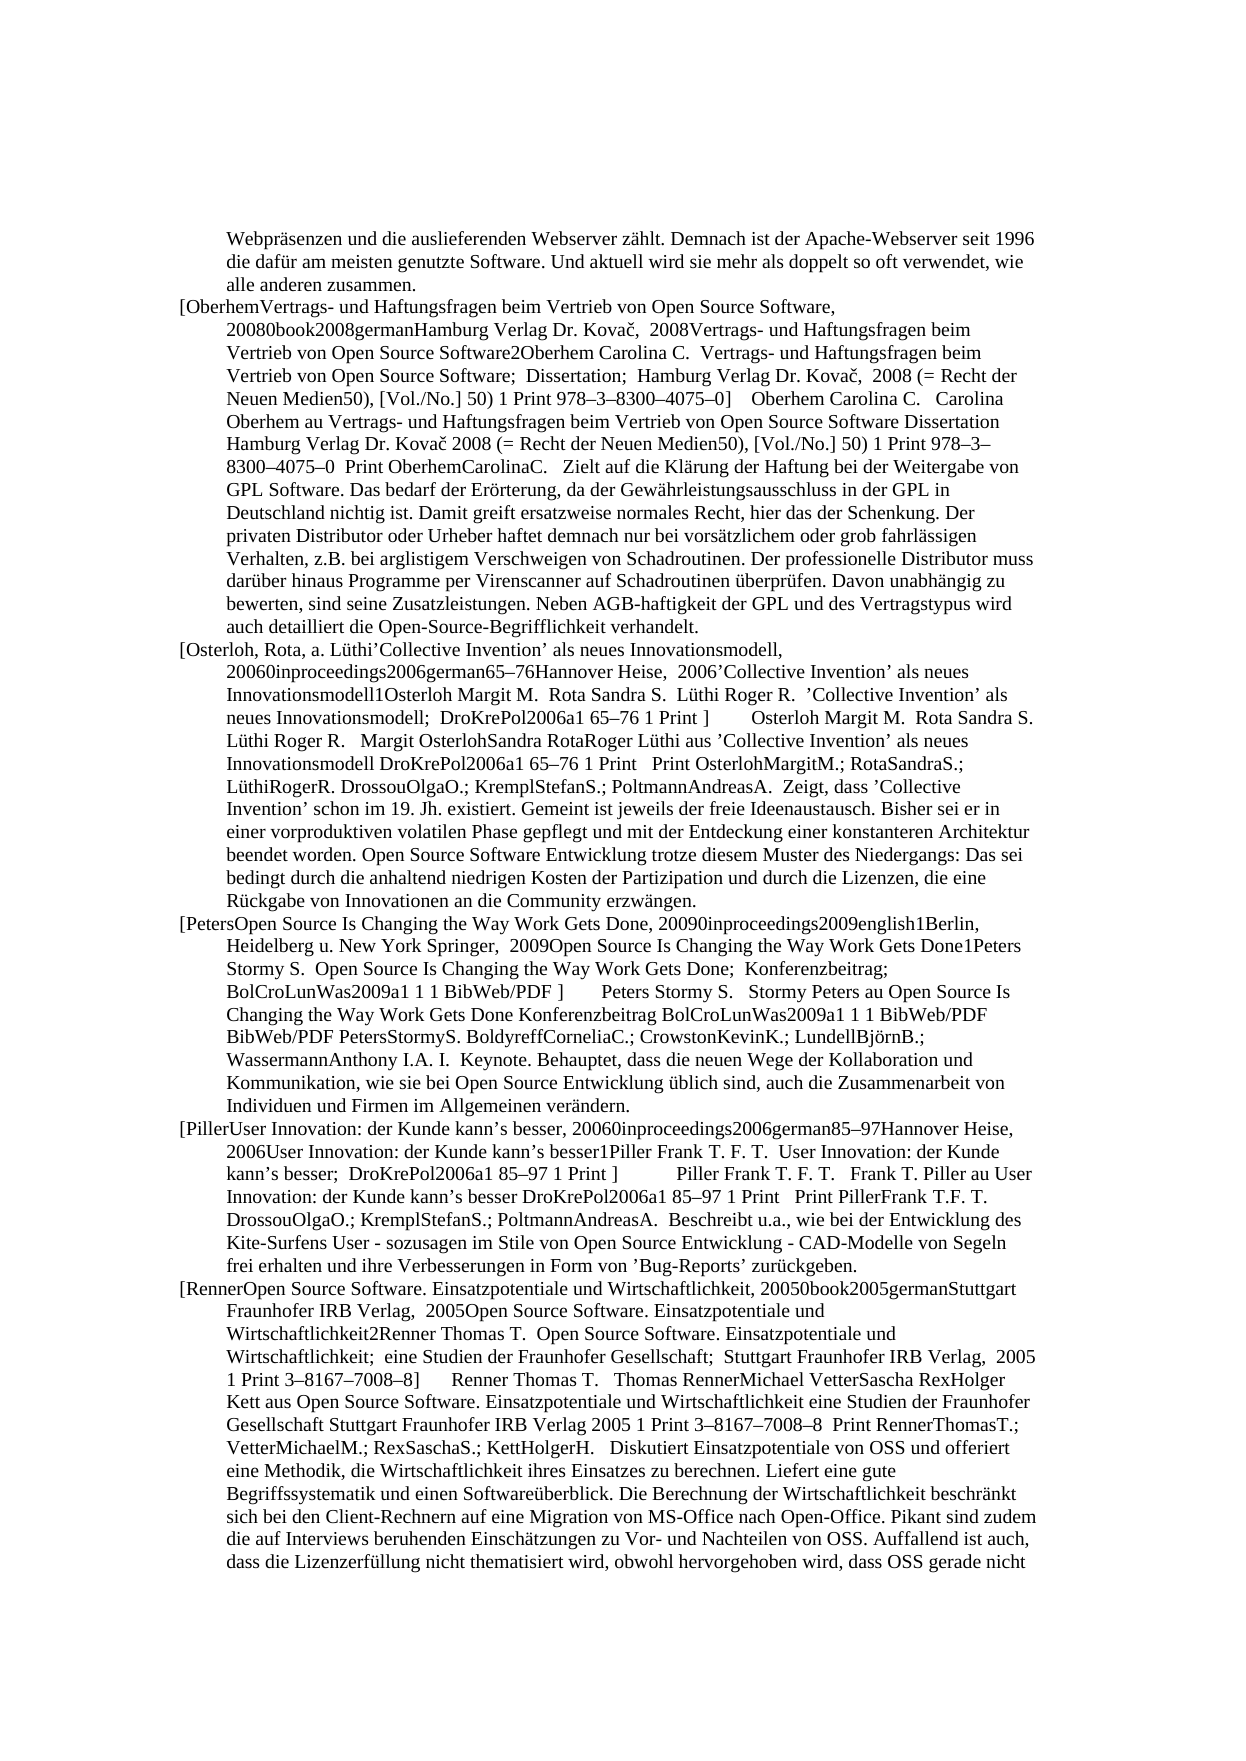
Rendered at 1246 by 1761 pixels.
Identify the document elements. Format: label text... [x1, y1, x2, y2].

text [PetersOpen Source Is Changing the Way Work Gets Done, 20090inproceedings2009english1Berlin, Heidelberg u. New York Springer, 2009Open Source Is Changing the Way Work Gets Done1Peters Stormy S. Open Source Is Changing the Way Work Gets Done; Konferenzbeitrag; BolCroLunWas2009a1 1 1 BibWeb/PDF ] Peters Stormy S. Stormy Peters au Open Source Is Changing the Way Work Gets Done Konferenzbeitrag BolCroLunWas2009a1 1 1 BibWeb/PDF BibWeb/PDF PetersStormyS. BoldyreffCorneliaC.; CrowstonKevinK.; LundellBjörnB.; WassermannAnthony I.A. I. Keynote. Behauptet, dass die neuen Wege der Kollaboration und Kommunikation, wie sie bei Open Source Entwicklung üblich sind, auch die Zusammenarbeit von Individuen und Firmen im Allgemeinen verändern. [179, 911, 1037, 1117]
text [OberhemVertrags- und Haftungsfragen beim Vertrieb von Open Source Software, 20080book2008germanHamburg Verlag Dr. Kovač, 2008Vertrags- und Haftungsfragen beim Vertrieb von Open Source Software2Oberhem Carolina C. Vertrags- und Haftungsfragen beim Vertrieb von Open Source Software; Dissertation; Hamburg Verlag Dr. Kovač, 2008 (= Recht der Neuen Medien50), [Vol./No.] 50) 1 Print 978–3–8300–4075–0] Oberhem Carolina C. Carolina Oberhem au Vertrags- und Haftungsfragen beim Vertrieb von Open Source Software Dissertation Hamburg Verlag Dr. Kovač 2008 (= Recht der Neuen Medien50), [Vol./No.] 50) 1 Print 978–3–8300–4075–0 Print OberhemCarolinaC. Zielt auf die Klärung der Haftung bei der Weitergabe von GPL Software. Das bedarf der Erörterung, da der Gewährleistungsausschluss in der GPL in Deutschland nichtig ist. Damit greift ersatzweise normales Recht, hier das der Schenkung. Der privaten Distributor oder Urheber haftet demnach nur bei vorsätzlichem oder grob fahrlässigen Verhalten, z.B. bei arglistigem Verschweigen von Schadroutinen. Der professionelle Distributor muss darüber hinaus Programme per Virenscanner auf Schadroutinen überprüfen. Davon unabhängig zu bewerten, sind seine Zusatzleistungen. Neben AGB-haftigkeit der GPL und des Vertragstypus wird auch detailliert die Open-Source-Begrifflichkeit verhandelt. [179, 296, 1037, 638]
text Webpräsenzen und die auslieferenden Webserver zählt. Demnach ist der Apache-Webserver seit 1996 die dafür am meisten genutzte Software. Und aktuell wird sie mehr als doppelt so oft verwendet, wie alle anderen zusammen. [179, 227, 1037, 296]
text [Osterloh, Rota, a. Lüthi’Collective Invention’ als neues Innovationsmodell, 20060inproceedings2006german65–76Hannover Heise, 2006’Collective Invention’ als neues Innovationsmodell1Osterloh Margit M. Rota Sandra S. Lüthi Roger R. ’Collective Invention’ als neues Innovationsmodell; DroKrePol2006a1 65–76 1 Print ] Osterloh Margit M. Rota Sandra S. Lüthi Roger R. Margit OsterlohSandra RotaRoger Lüthi aus ’Collective Invention’ als neues Innovationsmodell DroKrePol2006a1 65–76 1 Print Print OsterlohMargitM.; RotaSandraS.; LüthiRogerR. DrossouOlgaO.; KremplStefanS.; PoltmannAndreasA. Zeigt, dass ’Collective Invention’ schon im 19. Jh. existiert. Gemeint ist jeweils der freie Ideenaustausch. Bisher sei er in einer vorproduktiven volatilen Phase gepflegt und mit der Entdeckung einer konstanteren Architektur beendet worden. Open Source Software Entwicklung trotze diesem Muster des Niedergangs: Das sei bedingt durch die anhaltend niedrigen Kosten der Partizipation und durch die Lizenzen, die eine Rückgabe von Innovationen an die Community erzwängen. [179, 638, 1037, 911]
text [RennerOpen Source Software. Einsatzpotentiale und Wirtschaftlichkeit, 20050book2005germanStuttgart Fraunhofer IRB Verlag, 2005Open Source Software. Einsatzpotentiale und Wirtschaftlichkeit2Renner Thomas T. Open Source Software. Einsatzpotentiale und Wirtschaftlichkeit; eine Studien der Fraunhofer Gesellschaft; Stuttgart Fraunhofer IRB Verlag, 2005 1 Print 3–8167–7008–8] Renner Thomas T. Thomas RennerMichael VetterSascha RexHolger Kett aus Open Source Software. Einsatzpotentiale und Wirtschaftlichkeit eine Studien der Fraunhofer Gesellschaft Stuttgart Fraunhofer IRB Verlag 2005 1 Print 3–8167–7008–8 Print RennerThomasT.; VetterMichaelM.; RexSaschaS.; KettHolgerH. Diskutiert Einsatzpotentiale von OSS und offeriert eine Methodik, die Wirtschaftlichkeit ihres Einsatzes zu berechnen. Liefert eine gute Begriffssystematik und einen Softwareüberblick. Die Berechnung der Wirtschaftlichkeit beschränkt sich bei den Client-Rechnern auf eine Migration von MS-Office nach Open-Office. Pikant sind zudem die auf Interviews beruhenden Einschätzungen zu Vor- und Nachteilen von OSS. Auffallend ist auch, dass die Lizenzerfüllung nicht thematisiert wird, obwohl hervorgehoben wird, dass OSS gerade nicht [179, 1276, 1037, 1573]
text [PillerUser Innovation: der Kunde kann’s besser, 20060inproceedings2006german85–97Hannover Heise, 2006User Innovation: der Kunde kann’s besser1Piller Frank T. F. T. User Innovation: der Kunde kann’s besser; DroKrePol2006a1 85–97 1 Print ] Piller Frank T. F. T. Frank T. Piller au User Innovation: der Kunde kann’s besser DroKrePol2006a1 85–97 1 Print Print PillerFrank T.F. T. DrossouOlgaO.; KremplStefanS.; PoltmannAndreasA. Beschreibt u.a., wie bei der Entwicklung des Kite-Surfens User - sozusagen im Stile von Open Source Entwicklung - CAD-Modelle von Segeln frei erhalten und ihre Verbesserungen in Form von ’Bug-Reports’ zurückgeben. [179, 1117, 1037, 1276]
